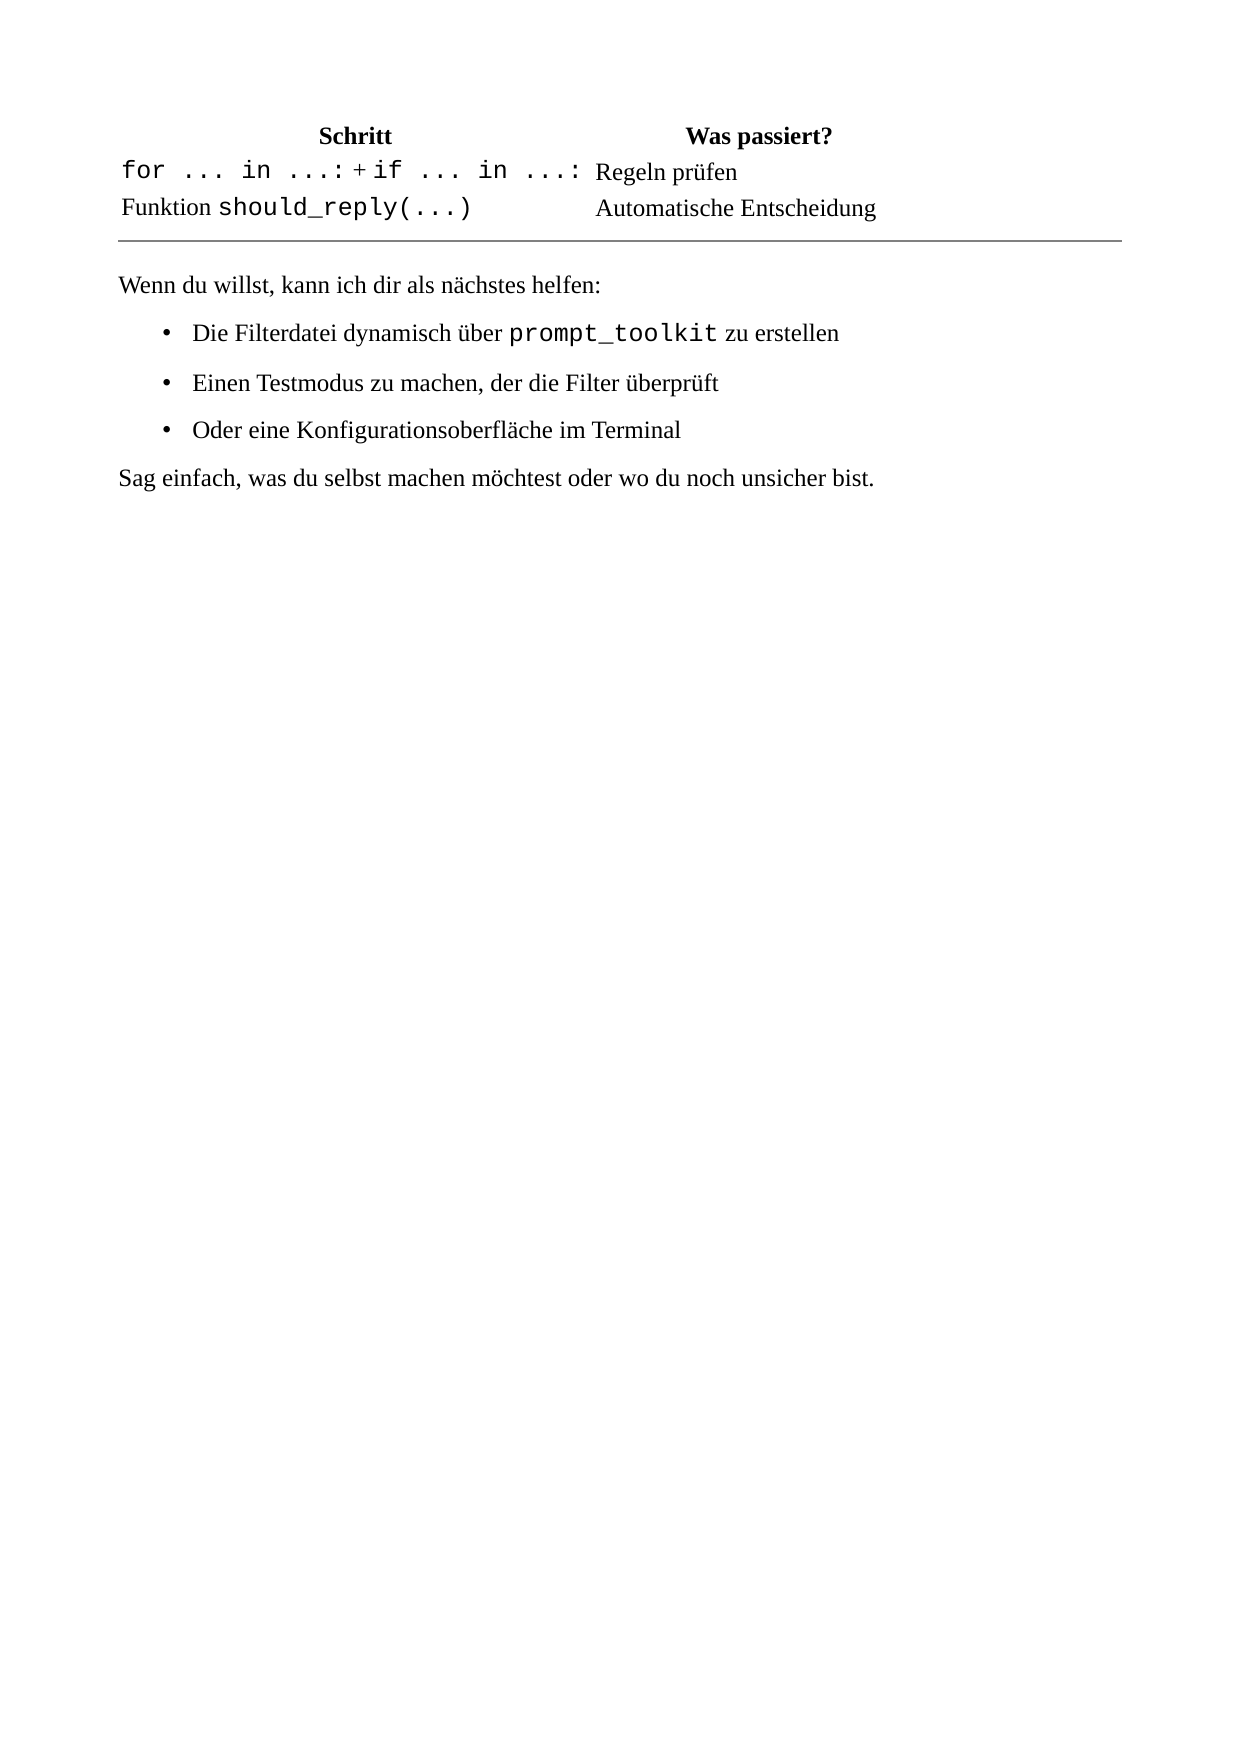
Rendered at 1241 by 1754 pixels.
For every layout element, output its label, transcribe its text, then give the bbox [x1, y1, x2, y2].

table_cell Regeln prüfen [592, 153, 926, 189]
table_header Was passiert? [592, 118, 926, 153]
table_header Schritt [118, 118, 592, 153]
table_cell Automatische Entscheidung [592, 189, 926, 226]
list Oder eine Konfigurationsoberfläche im Terminal [162, 416, 1122, 444]
list Einen Testmodus zu machen, der die Filter überprüft [162, 368, 1122, 397]
list Die Filterdatei dynamisch über prompt_toolkit zu erstellen [162, 318, 1122, 349]
text Sag einfach, was du selbst machen möchtest oder wo du noch unsicher bist. [118, 463, 1122, 492]
table_cell for ... in ...: + if ... in ...: [118, 153, 592, 189]
text Wenn du willst, kann ich dir als nächstes helfen: [118, 270, 1122, 299]
table_cell Funktion should_reply(...) [118, 189, 592, 226]
